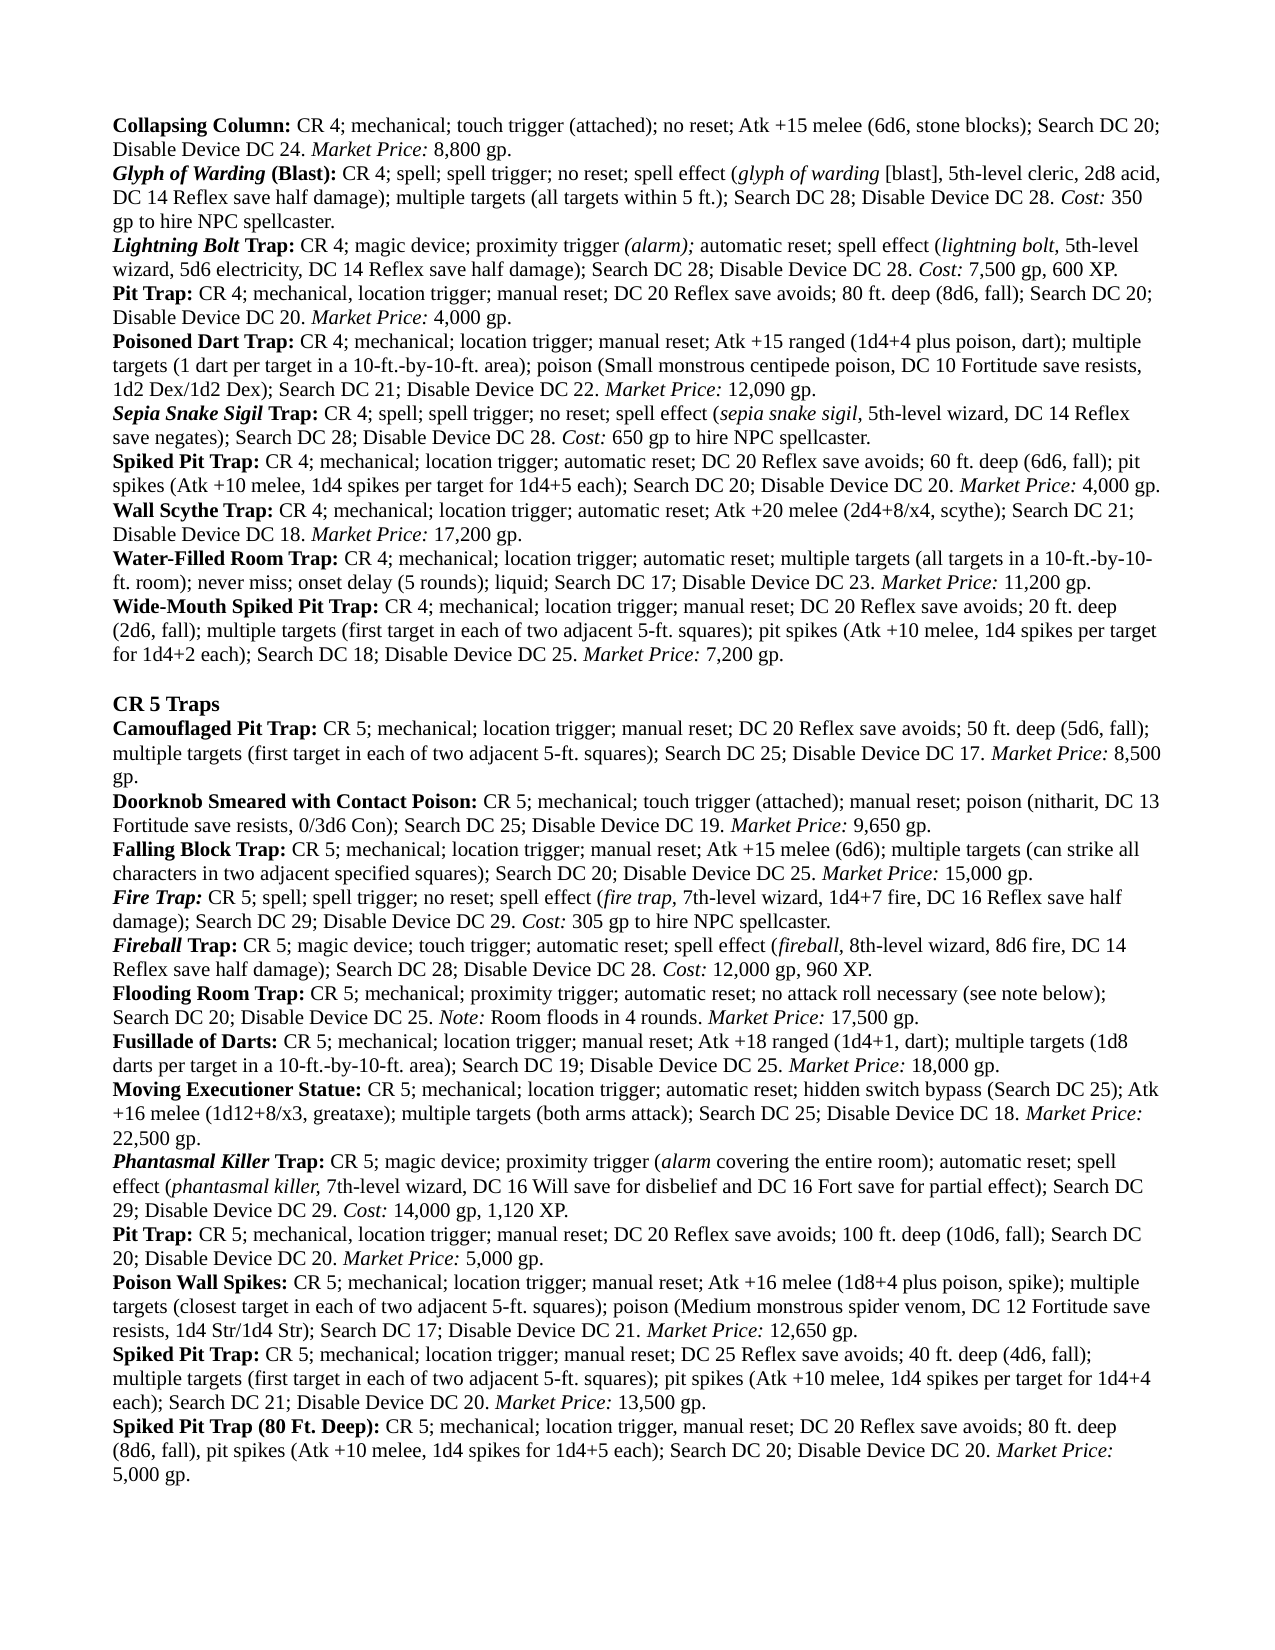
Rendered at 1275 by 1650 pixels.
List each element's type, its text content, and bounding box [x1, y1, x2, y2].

text Collapsing Column: CR 4; mechanical; touch trigger (attached); no reset; Atk +15 melee (6d6, stone blocks); Search DC 20; Disable Device DC 24. Market Price: 8,800 gp. [112, 112, 1162, 161]
text Fusillade of Darts: CR 5; mechanical; location trigger; manual reset; Atk +18 ranged (1d4+1, dart); multiple targets (1d8 darts per target in a 10-ft.-by-10-ft. area); Search DC 19; Disable Device DC 25. Market Price: 18,000 gp. [112, 1029, 1162, 1077]
text Fireball Trap: CR 5; magic device; touch trigger; automatic reset; spell effect (fireball, 8th-level wizard, 8d6 fire, DC 14 Reflex save half damage); Search DC 28; Disable Device DC 28. Cost: 12,000 gp, 960 XP. [112, 933, 1162, 981]
text Falling Block Trap: CR 5; mechanical; location trigger; manual reset; Atk +15 melee (6d6); multiple targets (can strike all characters in two adjacent specified squares); Search DC 20; Disable Device DC 25. Market Price: 15,000 gp. [112, 837, 1162, 885]
text Spiked Pit Trap: CR 4; mechanical; location trigger; automatic reset; DC 20 Reflex save avoids; 60 ft. deep (6d6, fall); pit spikes (Atk +10 melee, 1d4 spikes per target for 1d4+5 each); Search DC 20; Disable Device DC 20. Market Price: 4,000 gp. [112, 449, 1162, 497]
text Spiked Pit Trap (80 Ft. Deep): CR 5; mechanical; location trigger, manual reset; DC 20 Reflex save avoids; 80 ft. deep (8d6, fall), pit spikes (Atk +10 melee, 1d4 spikes for 1d4+5 each); Search DC 20; Disable Device DC 20. Market Price: 5,000 gp. [112, 1414, 1162, 1486]
text Poisoned Dart Trap: CR 4; mechanical; location trigger; manual reset; Atk +15 ranged (1d4+4 plus poison, dart); multiple targets (1 dart per target in a 10-ft.-by-10-ft. area); poison (Small monstrous centipede poison, DC 10 Fortitude save resists, 1d2 Dex/1d2 Dex); Search DC 21; Disable Device DC 22. Market Price: 12,090 gp. [112, 329, 1162, 401]
text Poison Wall Spikes: CR 5; mechanical; location trigger; manual reset; Atk +16 melee (1d8+4 plus poison, spike); multiple targets (closest target in each of two adjacent 5-ft. squares); poison (Medium monstrous spider venom, DC 12 Fortitude save resists, 1d4 Str/1d4 Str); Search DC 17; Disable Device DC 21. Market Price: 12,650 gp. [112, 1270, 1162, 1342]
text Sepia Snake Sigil Trap: CR 4; spell; spell trigger; no reset; spell effect (sepia snake sigil, 5th-level wizard, DC 14 Reflex save negates); Search DC 28; Disable Device DC 28. Cost: 650 gp to hire NPC spellcaster. [112, 401, 1162, 449]
text Doorknob Smeared with Contact Poison: CR 5; mechanical; touch trigger (attached); manual reset; poison (nitharit, DC 13 Fortitude save resists, 0/3d6 Con); Search DC 25; Disable Device DC 19. Market Price: 9,650 gp. [112, 788, 1162, 837]
text Phantasmal Killer Trap: CR 5; magic device; proximity trigger (alarm covering the entire room); automatic reset; spell effect (phantasmal killer, 7th-level wizard, DC 16 Will save for disbelief and DC 16 Fort save for partial effect); Search DC 29; Disable Device DC 29. Cost: 14,000 gp, 1,120 XP. [112, 1149, 1162, 1222]
text Lightning Bolt Trap: CR 4; magic device; proximity trigger (alarm); automatic reset; spell effect (lightning bolt, 5th-level wizard, 5d6 electricity, DC 14 Reflex save half damage); Search DC 28; Disable Device DC 28. Cost: 7,500 gp, 600 XP. [112, 233, 1162, 281]
subtitle CR 5 Traps [112, 691, 1162, 716]
text Moving Executioner Statue: CR 5; mechanical; location trigger; automatic reset; hidden switch bypass (Search DC 25); Atk +16 melee (1d12+8/x3, greataxe); multiple targets (both arms attack); Search DC 25; Disable Device DC 18. Market Price: 22,500 gp. [112, 1077, 1162, 1149]
text Spiked Pit Trap: CR 5; mechanical; location trigger; manual reset; DC 25 Reflex save avoids; 40 ft. deep (4d6, fall); multiple targets (first target in each of two adjacent 5-ft. squares); pit spikes (Atk +10 melee, 1d4 spikes per target for 1d4+4 each); Search DC 21; Disable Device DC 20. Market Price: 13,500 gp. [112, 1342, 1162, 1414]
text Flooding Room Trap: CR 5; mechanical; proximity trigger; automatic reset; no attack roll necessary (see note below); Search DC 20; Disable Device DC 25. Note: Room floods in 4 rounds. Market Price: 17,500 gp. [112, 981, 1162, 1029]
text Wide-Mouth Spiked Pit Trap: CR 4; mechanical; location trigger; manual reset; DC 20 Reflex save avoids; 20 ft. deep (2d6, fall); multiple targets (first target in each of two adjacent 5-ft. squares); pit spikes (Atk +10 melee, 1d4 spikes per target for 1d4+2 each); Search DC 18; Disable Device DC 25. Market Price: 7,200 gp. [112, 594, 1162, 666]
text Water-Filled Room Trap: CR 4; mechanical; location trigger; automatic reset; multiple targets (all targets in a 10-ft.-by-10-ft. room); never miss; onset delay (5 rounds); liquid; Search DC 17; Disable Device DC 23. Market Price: 11,200 gp. [112, 546, 1162, 594]
text Pit Trap: CR 4; mechanical, location trigger; manual reset; DC 20 Reflex save avoids; 80 ft. deep (8d6, fall); Search DC 20; Disable Device DC 20. Market Price: 4,000 gp. [112, 281, 1162, 329]
text Camouflaged Pit Trap: CR 5; mechanical; location trigger; manual reset; DC 20 Reflex save avoids; 50 ft. deep (5d6, fall); multiple targets (first target in each of two adjacent 5-ft. squares); Search DC 25; Disable Device DC 17. Market Price: 8,500 gp. [112, 716, 1162, 788]
text Wall Scythe Trap: CR 4; mechanical; location trigger; automatic reset; Atk +20 melee (2d4+8/x4, scythe); Search DC 21; Disable Device DC 18. Market Price: 17,200 gp. [112, 497, 1162, 546]
text Pit Trap: CR 5; mechanical, location trigger; manual reset; DC 20 Reflex save avoids; 100 ft. deep (10d6, fall); Search DC 20; Disable Device DC 20. Market Price: 5,000 gp. [112, 1222, 1162, 1270]
text Fire Trap: CR 5; spell; spell trigger; no reset; spell effect (fire trap, 7th-level wizard, 1d4+7 fire, DC 16 Reflex save half damage); Search DC 29; Disable Device DC 29. Cost: 305 gp to hire NPC spellcaster. [112, 885, 1162, 933]
text Glyph of Warding (Blast): CR 4; spell; spell trigger; no reset; spell effect (glyph of warding [blast], 5th-level cleric, 2d8 acid, DC 14 Reflex save half damage); multiple targets (all targets within 5 ft.); Search DC 28; Disable Device DC 28. Cost: 350 gp to hire NPC spellcaster. [112, 161, 1162, 233]
